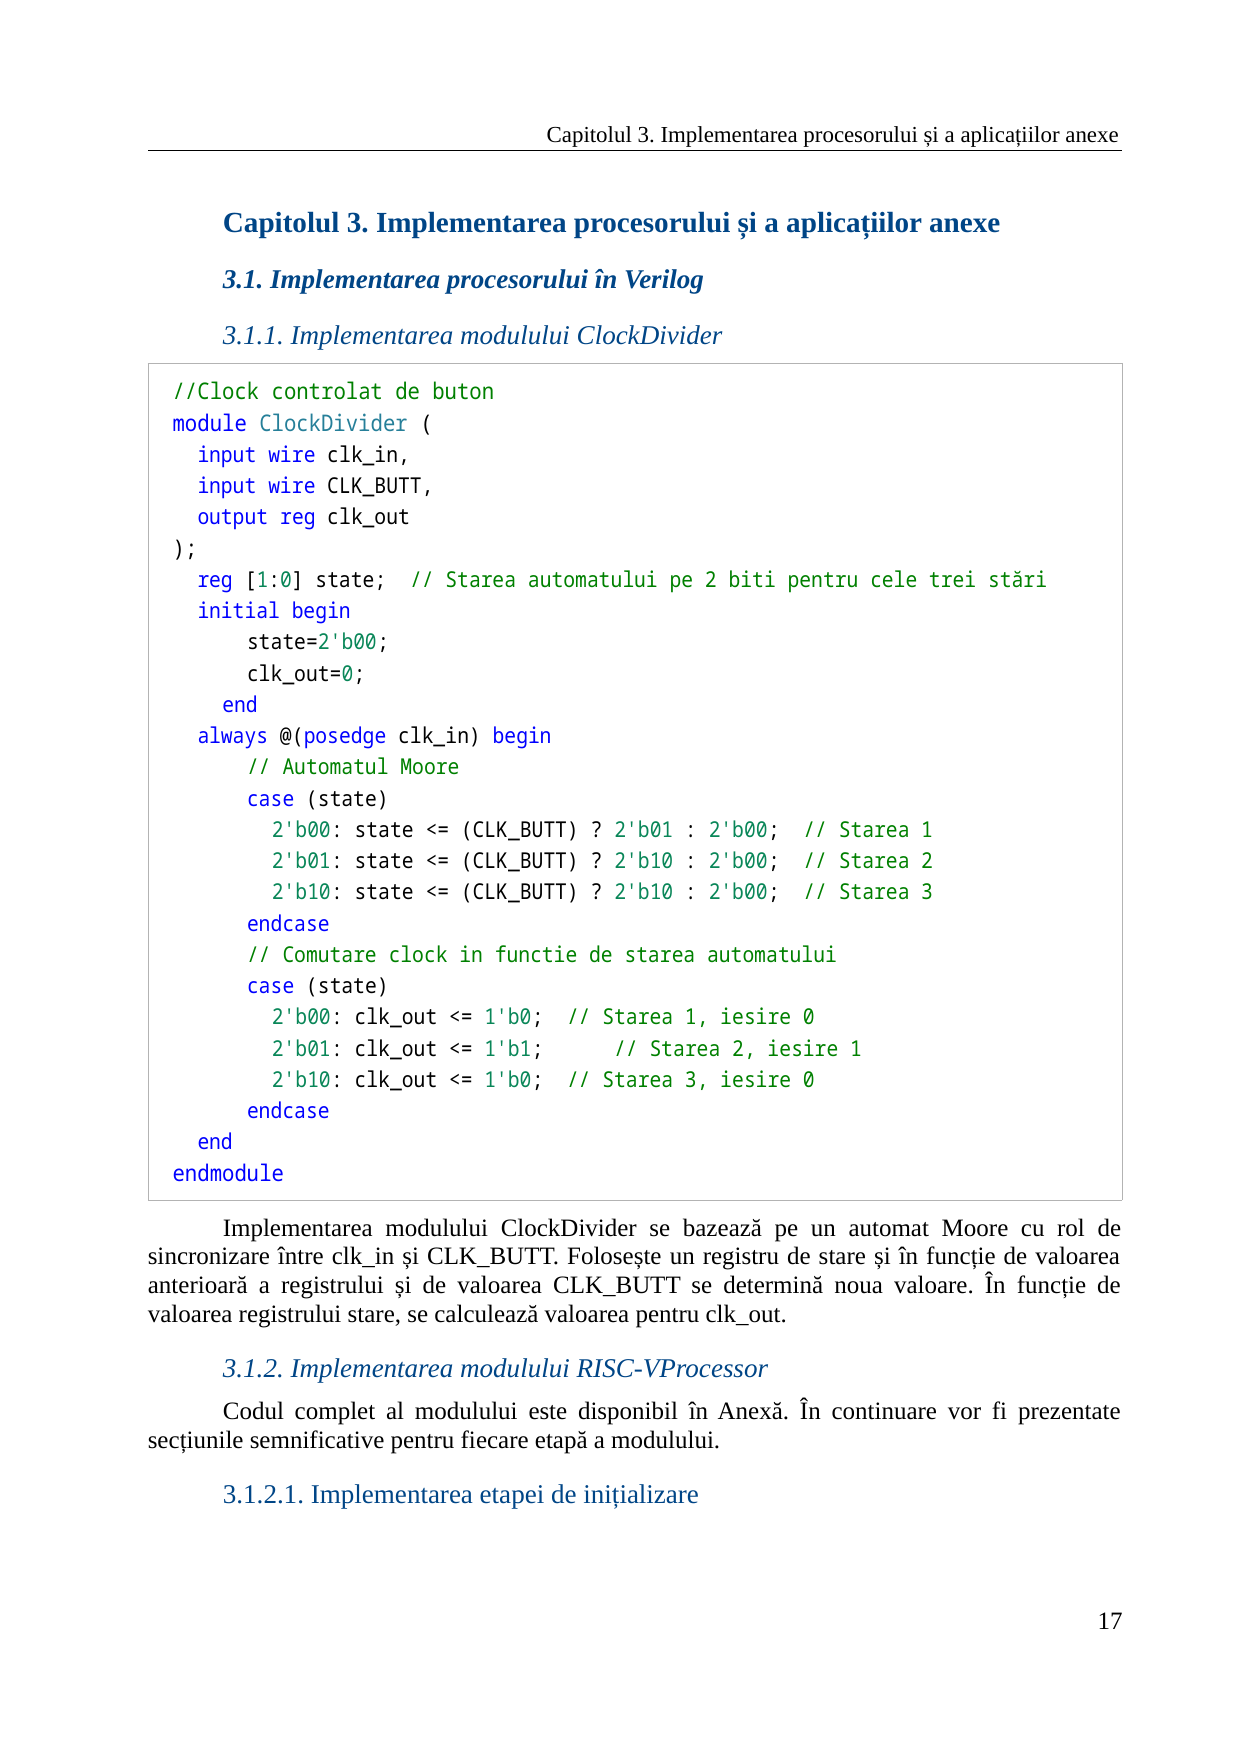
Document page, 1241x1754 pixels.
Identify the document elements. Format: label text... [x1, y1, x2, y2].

text input wire clk_in, [149, 425, 1122, 457]
text //Clock controlat de buton [149, 364, 1122, 394]
text end [149, 1113, 1122, 1144]
text 2'b10: state <= (CLK_BUTT) ? 2'b10 : 2'b00; // Starea 3 [149, 863, 1122, 894]
text 2'b10: clk_out <= 1'b0; // Starea 3, iesire 0 [149, 1050, 1122, 1082]
subtitle Implementarea procesorului în Verilog [223, 263, 1122, 294]
text endmodule [149, 1144, 1122, 1200]
text end [149, 675, 1122, 707]
subtitle Implementarea etapei de inițializare [223, 1478, 1122, 1509]
text state=2'b00; [149, 613, 1122, 644]
text 2'b00: clk_out <= 1'b0; // Starea 1, iesire 0 [149, 988, 1122, 1019]
text case (state) [149, 769, 1122, 800]
text output reg clk_out [149, 488, 1122, 519]
text 2'b00: state <= (CLK_BUTT) ? 2'b01 : 2'b00; // Starea 1 [149, 800, 1122, 832]
text ); [149, 519, 1122, 550]
subtitle Implementarea procesorului și a aplicațiilor anexe [148, 205, 1122, 238]
text always @(posedge clk_in) begin [149, 707, 1122, 738]
text initial begin [149, 582, 1122, 613]
text endcase [149, 894, 1122, 925]
text endcase [149, 1082, 1122, 1113]
text 2'b01: clk_out <= 1'b1; // Starea 2, iesire 1 [149, 1019, 1122, 1050]
text Implementarea modulului ClockDivider se bazează pe un automat Moore cu rol de sincronizare între clk_in și CLK_BUTT. Folosește un registru de stare și în funcție de valoarea anterioară a registrului și de valoarea CLK_BUTT se determină noua valoare. În funcție de valoarea registrului stare, se calculează valoarea pentru clk_out. [148, 1213, 1122, 1328]
text input wire CLK_BUTT, [149, 457, 1122, 488]
text case (state) [149, 957, 1122, 988]
text 2'b01: state <= (CLK_BUTT) ? 2'b10 : 2'b00; // Starea 2 [149, 832, 1122, 863]
subtitle Implementarea modulului ClockDivider [223, 319, 1122, 350]
text clk_out=0; [149, 644, 1122, 675]
subtitle Implementarea modulului RISC-VProcessor [223, 1352, 1122, 1384]
text reg [1:0] state; // Starea automatului pe 2 biti pentru cele trei stări [149, 550, 1122, 582]
text Codul complet al modulului este disponibil în Anexă. În continuare vor fi prezentate secțiunile semnificative pentru fiecare etapă a modulului. [148, 1396, 1122, 1453]
text // Comutare clock in functie de starea automatului [149, 925, 1122, 957]
text module ClockDivider ( [149, 394, 1122, 425]
text // Automatul Moore [149, 738, 1122, 769]
